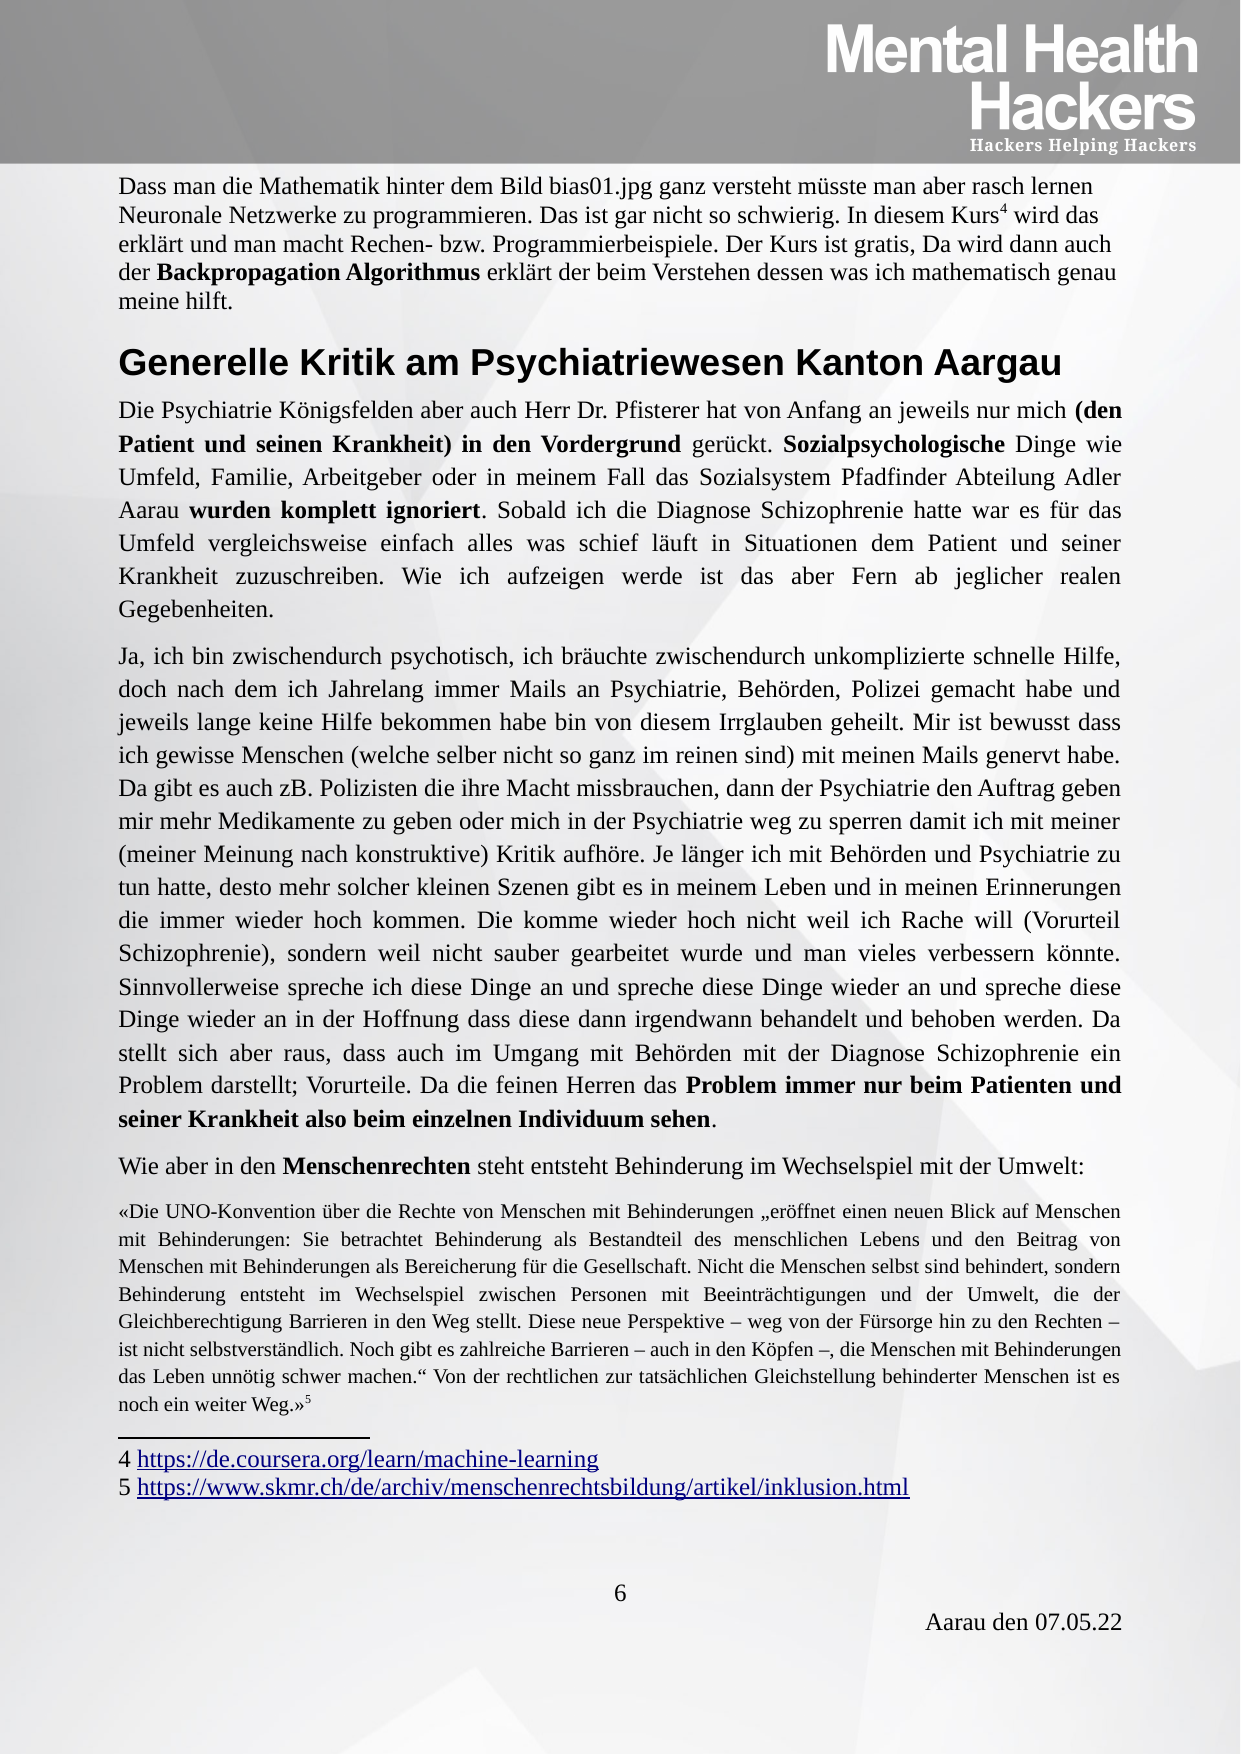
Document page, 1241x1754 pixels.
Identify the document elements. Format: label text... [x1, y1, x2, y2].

picture [0, 0, 1241, 1754]
subtitle Generelle Kritik am Psychiatriewesen Kanton Aargau [118, 340, 1122, 383]
text «Die UNO-Konvention über die Rechte von Menschen mit Behinderungen „eröffnet einen neuen Blick auf Menschen mit Behinderungen: Sie betrachtet Behinderung als Bestandteil des menschlichen Lebens und den Beitrag von Menschen mit Behinderungen als Bereicherung für die Gesellschaft. Nicht die Menschen selbst sind behindert, sondern Behinderung entsteht im Wechselspiel zwischen Personen mit Beeinträchtigungen und der Umwelt, die der Gleichberechtigung Barrieren in den Weg stellt. Diese neue Perspektive – weg von der Fürsorge hin zu den Rechten – ist nicht selbstverständlich. Noch gibt es zahlreiche Barrieren – auch in den Köpfen –, die Menschen mit Behinderungen das Leben unnötig schwer machen.“ Von der rechtlichen zur tatsächlichen Gleichstellung behinderter Menschen ist es noch ein weiter Weg.» [118, 1199, 1122, 1416]
text https://de.coursera.org/learn/machine-learning [118, 1444, 1122, 1472]
text Ja, ich bin zwischendurch psychotisch, ich bräuchte zwischendurch unkomplizierte schnelle Hilfe, doch nach dem ich Jahrelang immer Mails an Psychiatrie, Behörden, Polizei gemacht habe und jeweils lange keine Hilfe bekommen habe bin von diesem Irrglauben geheilt. Mir ist bewusst dass ich gewisse Menschen (welche selber nicht so ganz im reinen sind) mit meinen Mails genervt habe. Da gibt es auch zB. Polizisten die ihre Macht missbrauchen, dann der Psychiatrie den Auftrag geben mir mehr Medikamente zu geben oder mich in der Psychiatrie weg zu sperren damit ich mit meiner (meiner Meinung nach konstruktive) Kritik aufhöre. Je länger ich mit Behörden und Psychiatrie zu tun hatte, desto mehr solcher kleinen Szenen gibt es in meinem Leben und in meinen Erinnerungen die immer wieder hoch kommen. Die komme wieder hoch nicht weil ich Rache will (Vorurteil Schizophrenie), sondern weil nicht sauber gearbeitet wurde und man vieles verbessern könnte. Sinnvollerweise spreche ich diese Dinge an und spreche diese Dinge wieder an und spreche diese Dinge wieder an in der Hoffnung dass diese dann irgendwann behandelt und behoben werden. Da stellt sich aber raus, dass auch im Umgang mit Behörden mit der Diagnose Schizophrenie ein Problem darstellt; Vorurteile. Da die feinen Herren das Problem immer nur beim Patienten und seiner Krankheit also beim einzelnen Individuum sehen. [118, 641, 1122, 1132]
text https://www.skmr.ch/de/archiv/menschenrechtsbildung/artikel/inklusion.html [118, 1472, 1122, 1501]
text Wie aber in den Menschenrechten steht entsteht Behinderung im Wechselspiel mit der Umwelt: [118, 1151, 1122, 1180]
text Die Psychiatrie Königsfelden aber auch Herr Dr. Pfisterer hat von Anfang an jeweils nur mich (den Patient und seinen Krankheit) in den Vordergrund gerückt. Sozialpsychologische Dinge wie Umfeld, Familie, Arbeitgeber oder in meinem Fall das Sozialsystem Pfadfinder Abteilung Adler Aarau wurden komplett ignoriert. Sobald ich die Diagnose Schizophrenie hatte war es für das Umfeld vergleichsweise einfach alles was schief läuft in Situationen dem Patient und seiner Krankheit zuzuschreiben. Wie ich aufzeigen werde ist das aber Fern ab jeglicher realen Gegebenheiten. [118, 396, 1122, 622]
text Dass man die Mathematik hinter dem Bild bias01.jpg ganz versteht müsste man aber rasch lernen Neuronale Netzwerke zu programmieren. Das ist gar nicht so schwierig. In diesem Kurs wird das erklärt und man macht Rechen- bzw. Programmierbeispiele. Der Kurs ist gratis, Da wird dann auch der Backpropagation Algorithmus erklärt der beim Verstehen dessen was ich mathematisch genau meine hilft. [118, 171, 1122, 315]
